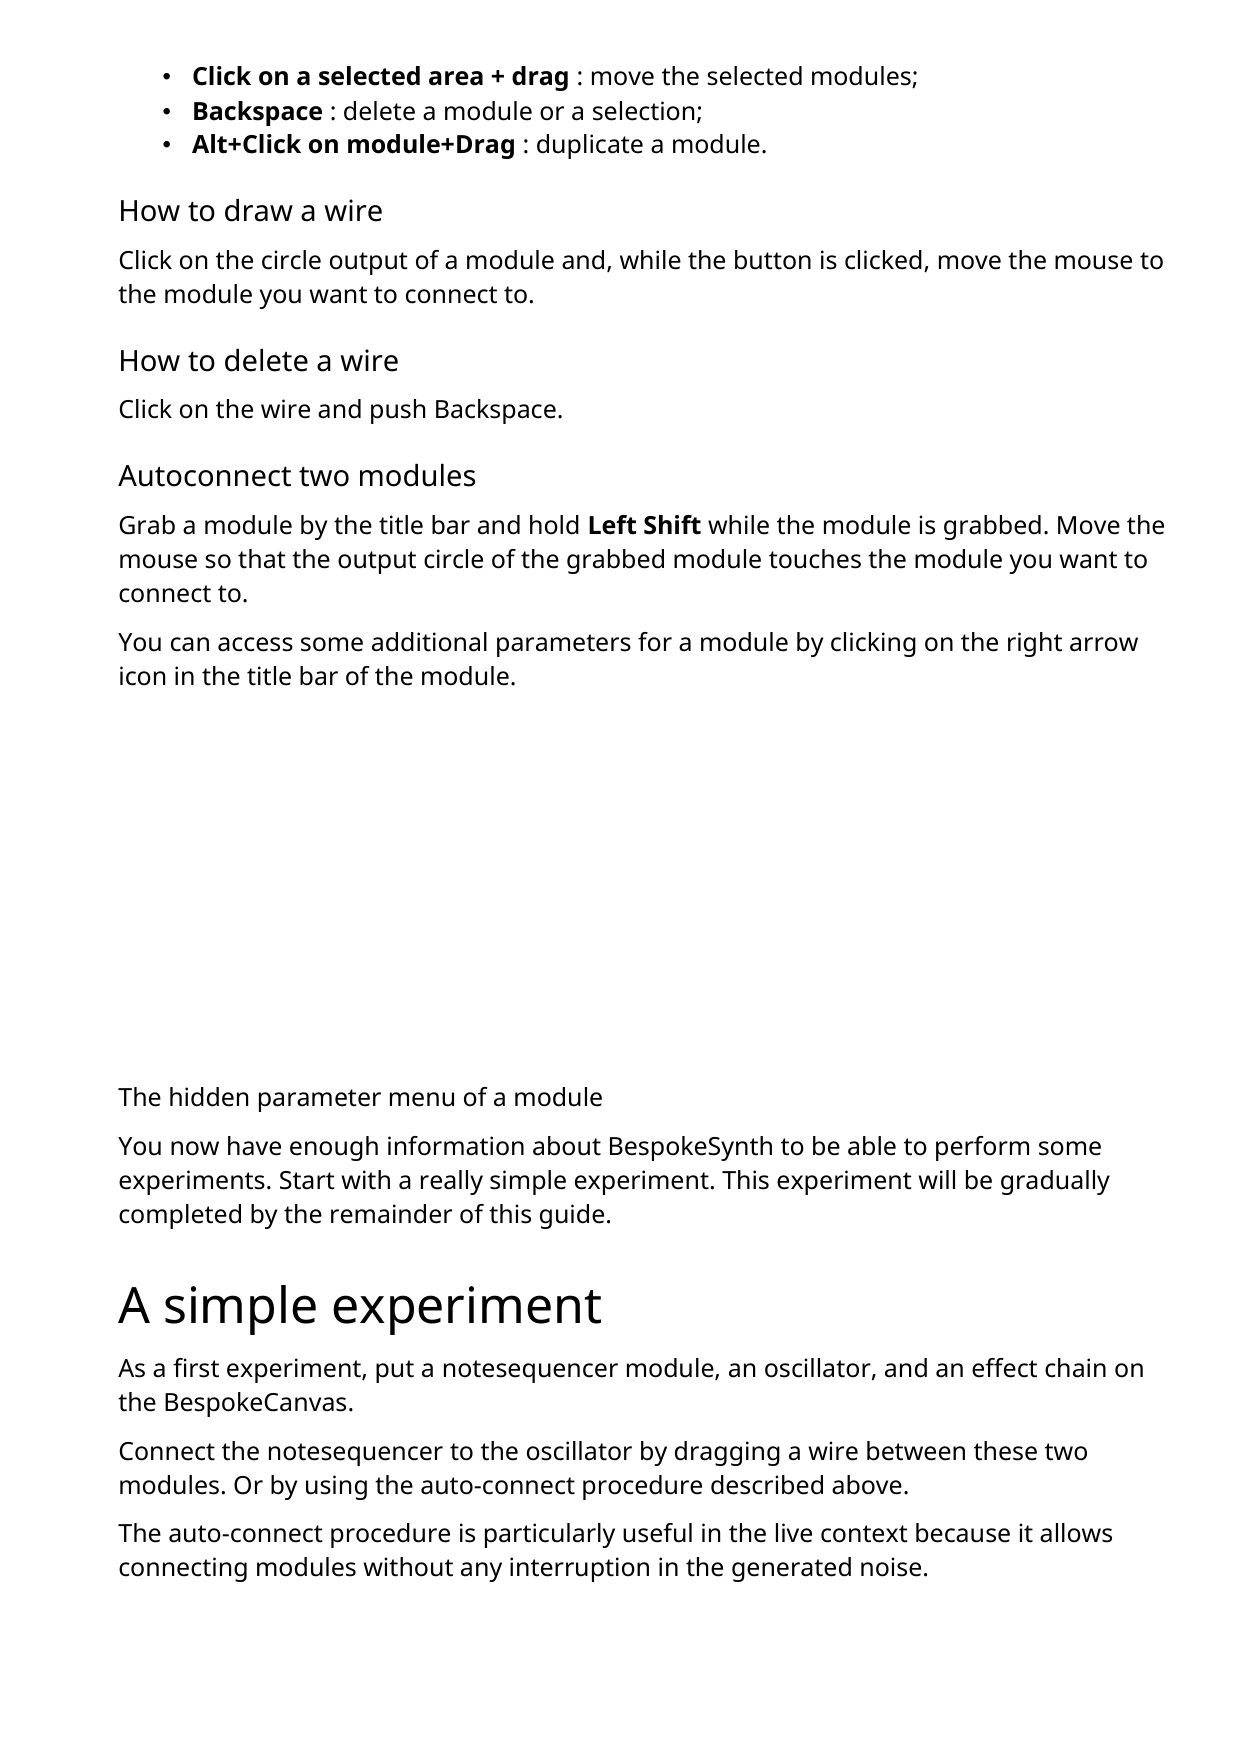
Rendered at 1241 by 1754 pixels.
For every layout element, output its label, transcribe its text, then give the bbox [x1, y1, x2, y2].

list Backspace : delete a module or a selection; [162, 93, 1181, 127]
subtitle How to delete a wire [118, 340, 1181, 379]
text Connect the notesequencer to the oscillator by dragging a wire between these two modules. Or by using the auto-connect procedure described above. [118, 1433, 1181, 1501]
text The auto-connect procedure is particularly useful in the live context because it allows connecting modules without any interruption in the generated noise. [118, 1516, 1181, 1584]
text Grab a module by the title bar and hold Left Shift while the module is grabbed. Move the mouse so that the output circle of the grabbed module touches the module you want to connect to. [118, 507, 1181, 610]
text The hidden parameter menu of a module [118, 707, 1181, 1114]
list Click on a selected area + drag : move the selected modules; [162, 59, 1181, 93]
text Click on the wire and push Backspace. [118, 392, 1181, 426]
list Alt+Click on module+Drag : duplicate a module. [162, 127, 1181, 161]
text Click on the circle output of a module and, while the button is clicked, move the mouse to the module you want to connect to. [118, 243, 1181, 311]
text As a first experiment, put a notesequencer module, an oscillator, and an effect chain on the BespokeCanvas. [118, 1351, 1181, 1419]
subtitle Autoconnect two modules [118, 455, 1181, 495]
subtitle How to draw a wire [118, 190, 1181, 230]
subtitle A simple experiment [118, 1270, 1181, 1338]
text You can access some additional parameters for a module by clicking on the right arrow icon in the title bar of the module. [118, 624, 1181, 692]
text You now have enough information about BespokeSynth to be able to perform some experiments. Start with a really simple experiment. This experiment will be gradually completed by the remainder of this guide. [118, 1128, 1181, 1230]
